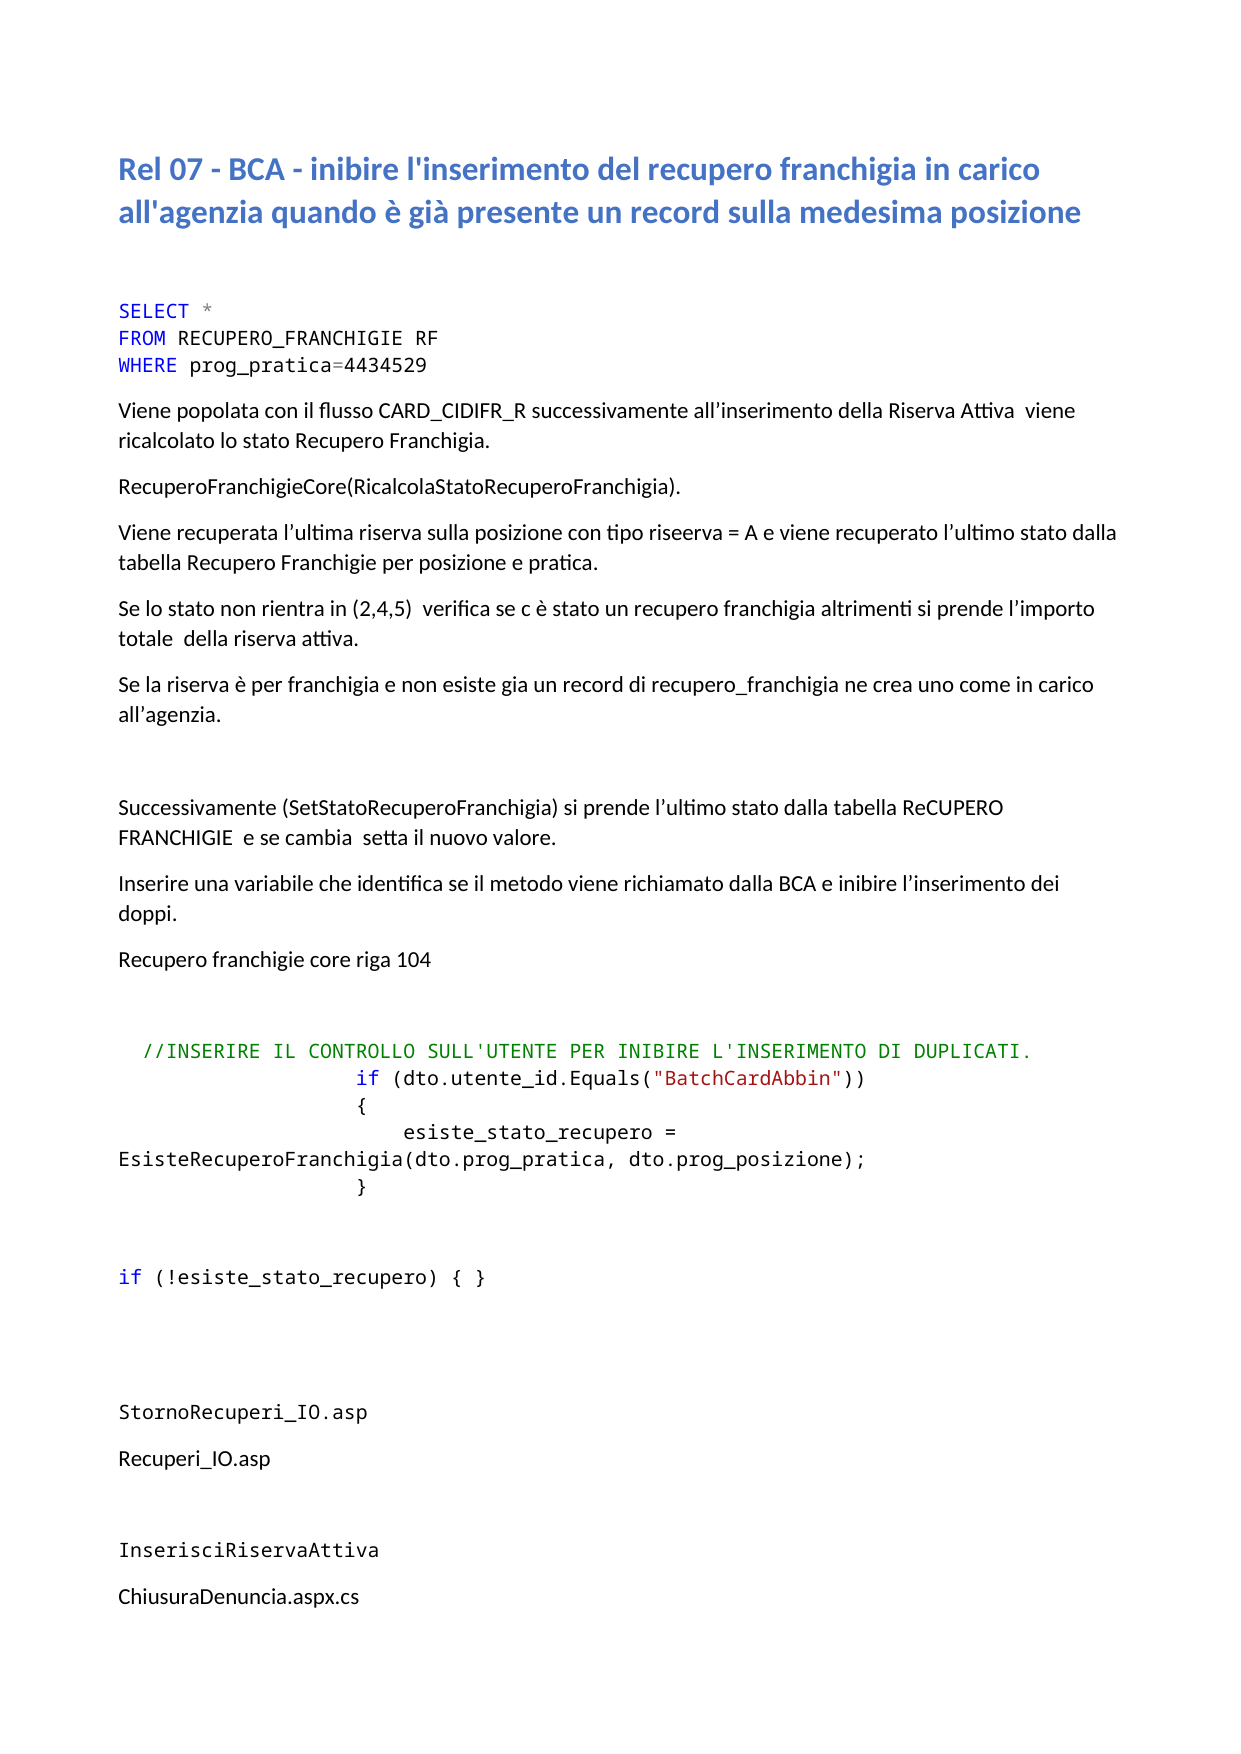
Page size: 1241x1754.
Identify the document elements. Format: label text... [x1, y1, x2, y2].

text Rel 07 - BCA - inibire l'inserimento del recupero franchigia in carico all'agenzia quando è già presente un record sulla medesima posizione [118, 148, 1122, 231]
text InserisciRiservaAttiva [118, 1537, 1122, 1563]
text Viene popolata con il flusso CARD_CIDIFR_R successivamente all’inserimento della Riserva Attiva viene ricalcolato lo stato Recupero Franchigia. [118, 396, 1122, 454]
text } [118, 1173, 1122, 1199]
text FROM RECUPERO_FRANCHIGIE RF [118, 324, 1122, 351]
text ChiusuraDenuncia.aspx.cs [118, 1582, 1122, 1610]
text Inserire una variabile che identifica se il metodo viene richiamato dalla BCA e inibire l’inserimento dei doppi. [118, 869, 1122, 927]
text WHERE prog_pratica=4434529 [118, 351, 1122, 378]
text //INSERIRE IL CONTROLLO SULL'UTENTE PER INIBIRE L'INSERIMENTO DI DUPLICATI. [118, 1038, 1122, 1065]
text SELECT * [118, 297, 1122, 324]
text Se lo stato non rientra in (2,4,5) verifica se c è stato un recupero franchigia altrimenti si prende l’importo totale della riserva attiva. [118, 594, 1122, 652]
text if (dto.utente_id.Equals("BatchCardAbbin")) [118, 1065, 1122, 1092]
text { [118, 1092, 1122, 1119]
text Successivamente (SetStatoRecuperoFranchigia) si prende l’ultimo stato dalla tabella ReCUPERO FRANCHIGIE e se cambia setta il nuovo valore. [118, 793, 1122, 851]
text Recuperi_IO.asp [118, 1444, 1122, 1472]
text Se la riserva è per franchigia e non esiste gia un record di recupero_franchigia ne crea uno come in carico all’agenzia. [118, 671, 1122, 728]
text Recupero franchigie core riga 104 [118, 945, 1122, 973]
text Viene recuperata l’ultima riserva sulla posizione con tipo riseerva = A e viene recuperato l’ultimo stato dalla tabella Recupero Franchigie per posizione e pratica. [118, 518, 1122, 576]
text esiste_stato_recupero = EsisteRecuperoFranchigia(dto.prog_pratica, dto.prog_posizione); [118, 1119, 1122, 1173]
text StornoRecuperi_IO.asp [118, 1399, 1122, 1426]
text RecuperoFranchigieCore(RicalcolaStatoRecuperoFranchigia). [118, 472, 1122, 500]
text if (!esiste_stato_recupero) { } [118, 1263, 1122, 1290]
